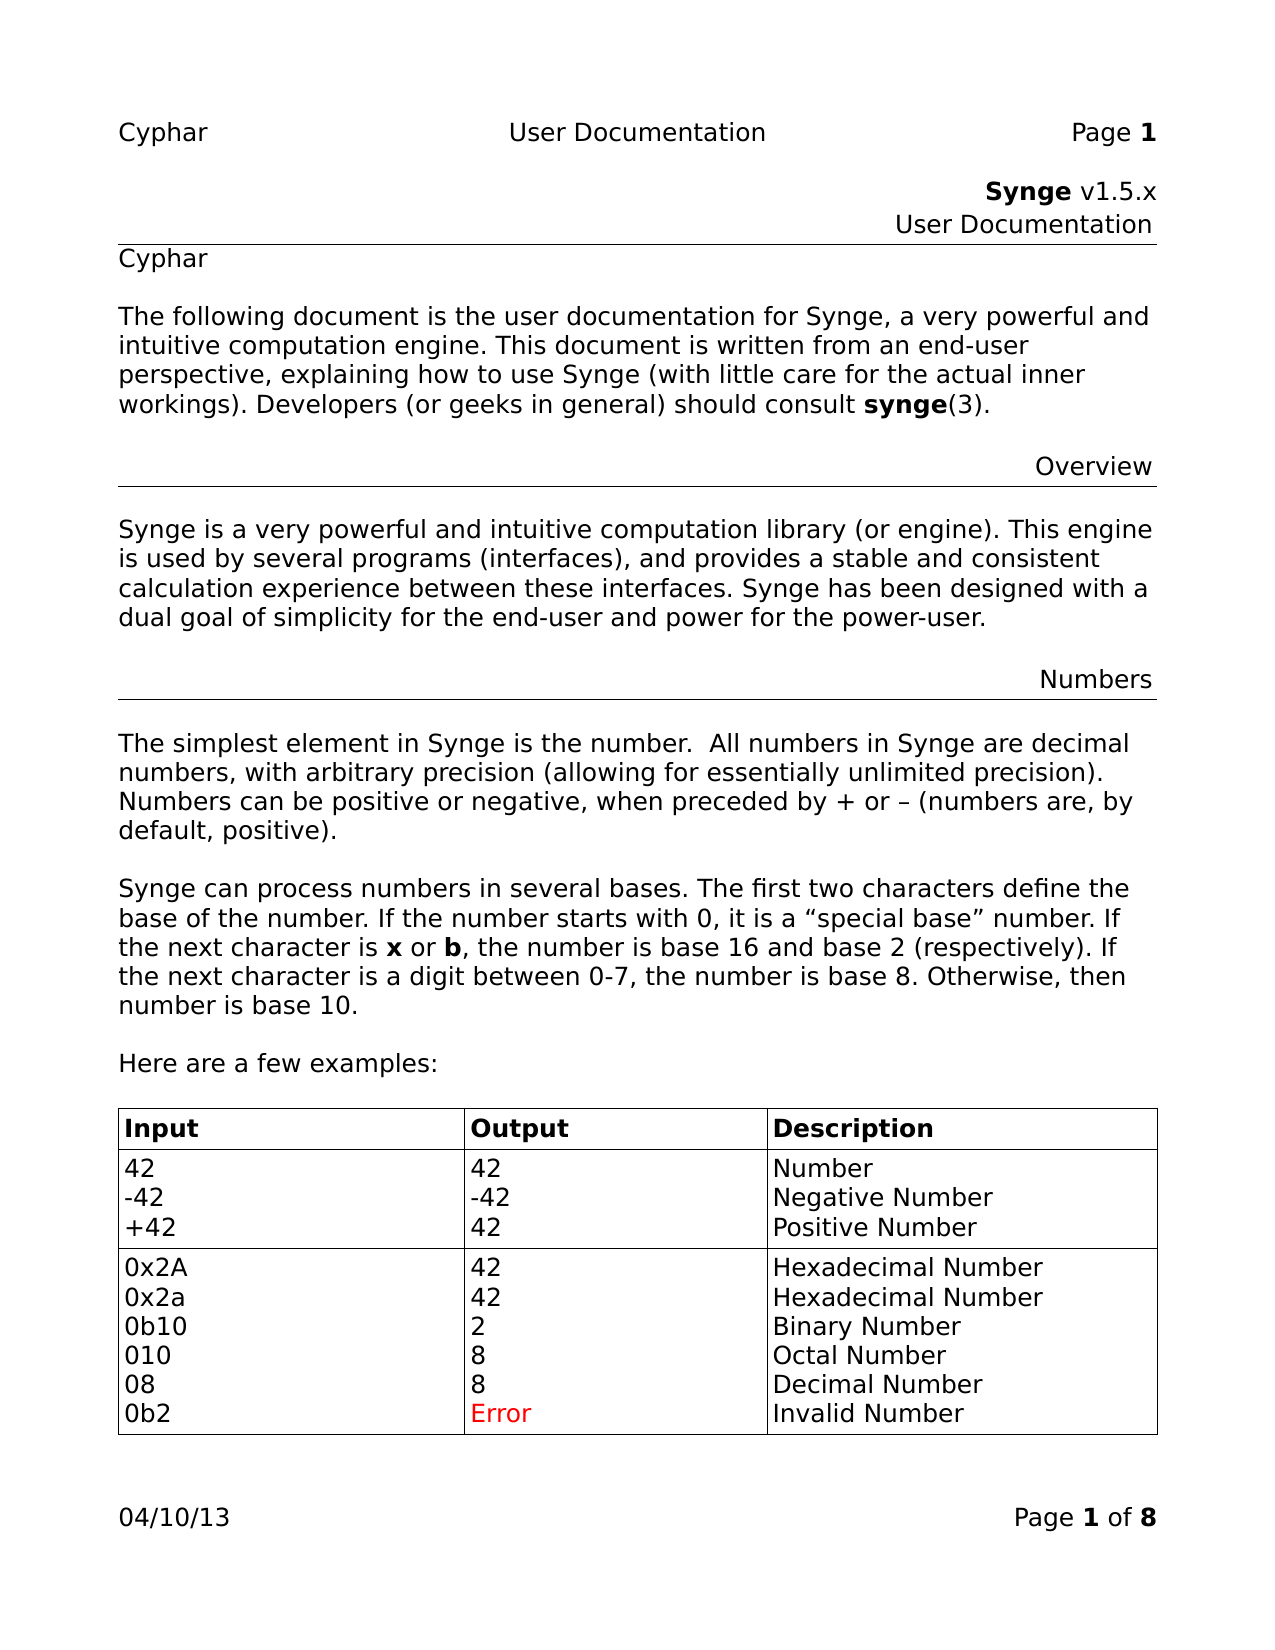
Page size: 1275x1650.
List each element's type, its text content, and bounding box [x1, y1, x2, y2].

table_cell Number Negative Number Positive Number [768, 1150, 1157, 1248]
table_cell Hexadecimal Number Hexadecimal Number Binary Number Octal Number Decimal Number Invalid Number [768, 1249, 1157, 1434]
text Synge is a very powerful and intuitive computation library (or engine). This engine is used by several programs (interfaces), and provides a stable and consistent calculation experience between these interfaces. Synge has been designed with a dual goal of simplicity for the end-user and power for the power-user. [118, 516, 1157, 632]
table_cell 0x2A 0x2a 0b10 010 08 0b2 [119, 1249, 464, 1434]
text User Documentation [118, 206, 1157, 244]
text Cyphar [118, 245, 1157, 273]
text Numbers [118, 661, 1157, 699]
table_header Input [119, 1109, 464, 1149]
table_cell 42 -42 42 [465, 1150, 767, 1248]
text Synge can process numbers in several bases. The first two characters define the base of the number. If the number starts with 0, it is a “special base” number. If the next character is x or b, the number is base 16 and base 2 (respectively). If the next character is a digit between 0-7, the number is base 8. Otherwise, then number is base 10. [118, 874, 1157, 1020]
text Overview [118, 448, 1157, 486]
table_cell 42 42 2 8 8 Error [465, 1249, 767, 1434]
text Here are a few examples: [118, 1049, 1157, 1079]
table_header Output [465, 1109, 767, 1149]
table_cell 42 -42 +42 [119, 1150, 464, 1248]
text The simplest element in Synge is the number. All numbers in Synge are decimal numbers, with arbitrary precision (allowing for essentially unlimited precision). Numbers can be positive or negative, when preceded by + or – (numbers are, by default, positive). [118, 729, 1157, 845]
text Synge v1.5.x [118, 177, 1157, 206]
table_header Description [768, 1109, 1157, 1149]
text The following document is the user documentation for Synge, a very powerful and intuitive computation engine. This document is written from an end-user perspective, explaining how to use Synge (with little care for the actual inner workings). Developers (or geeks in general) should consult synge(3). [118, 302, 1157, 419]
